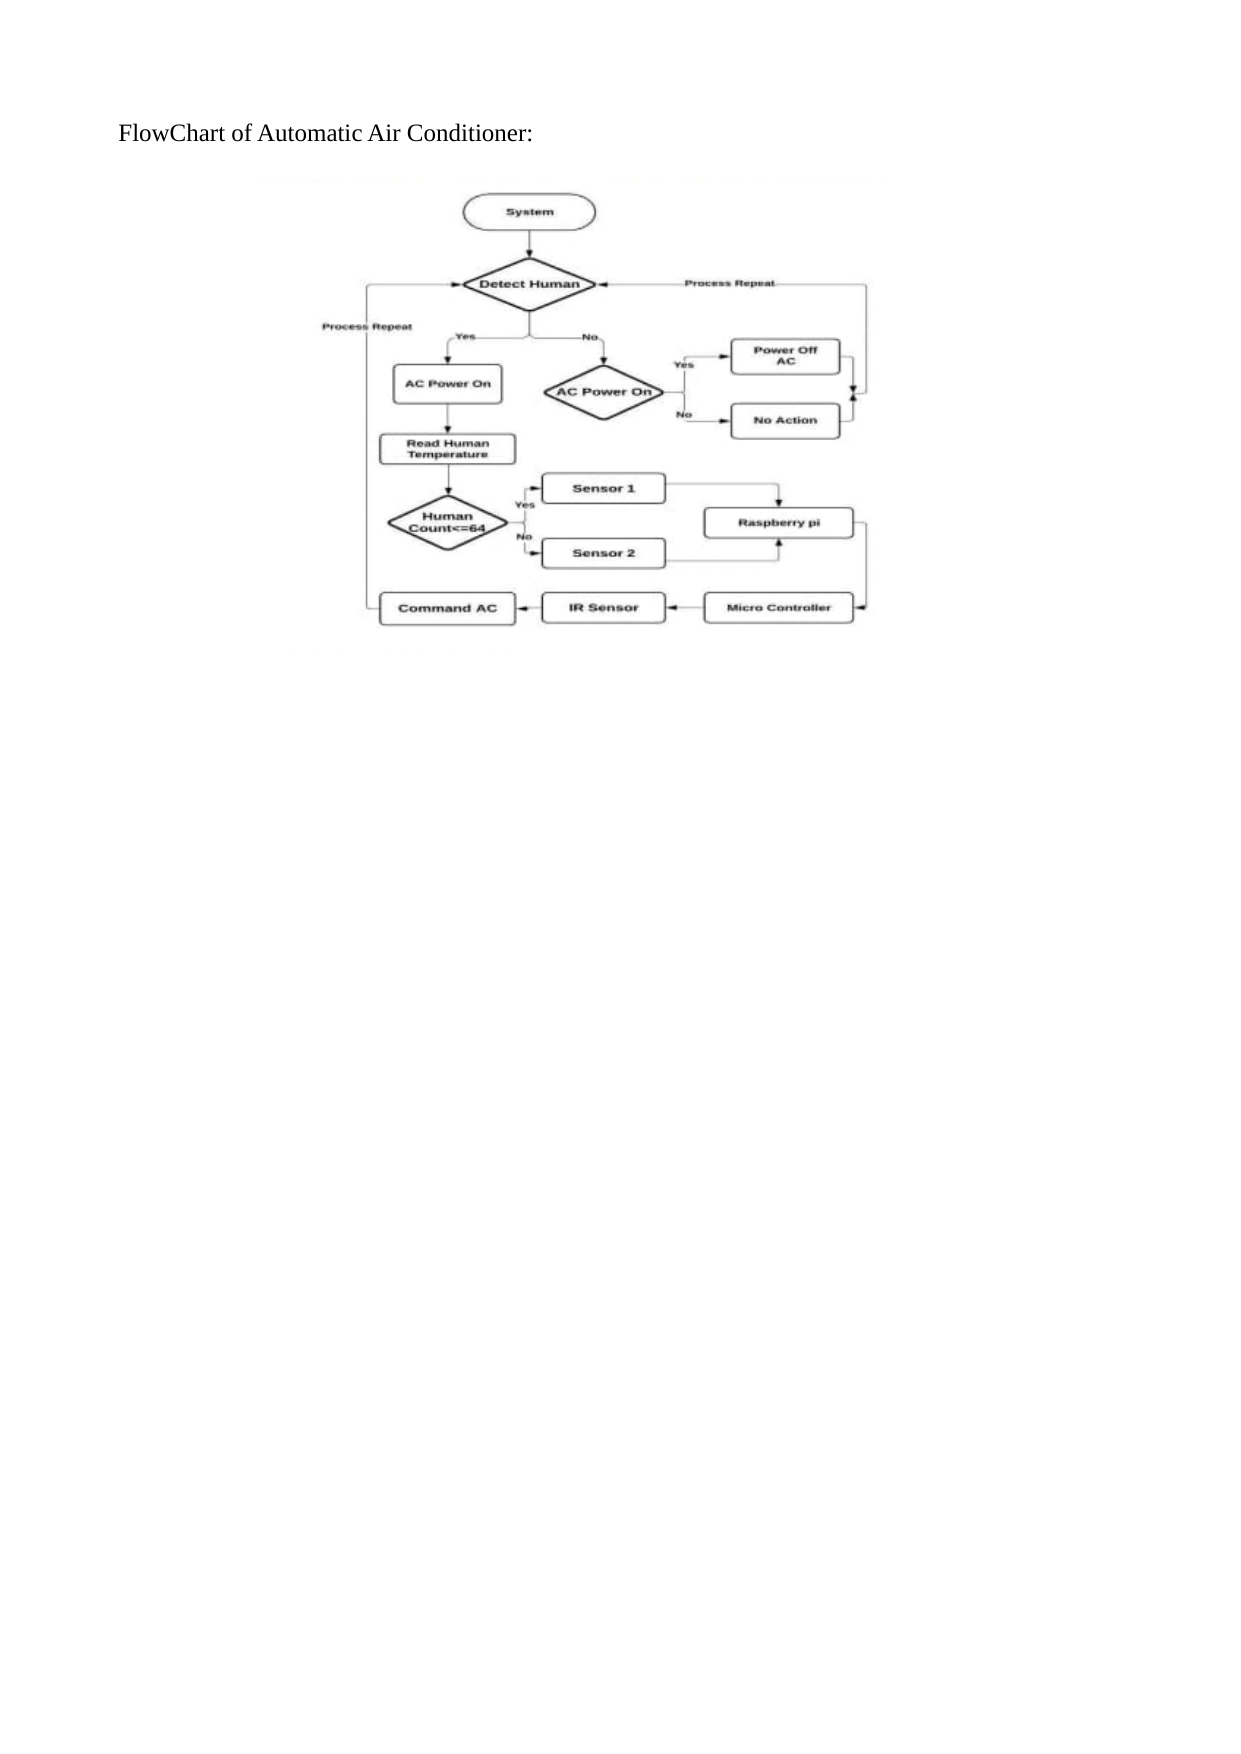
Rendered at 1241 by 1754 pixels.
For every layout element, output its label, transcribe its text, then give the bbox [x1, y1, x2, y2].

text FlowChart of Automatic Air Conditioner: [118, 118, 1122, 147]
picture [260, 178, 974, 652]
